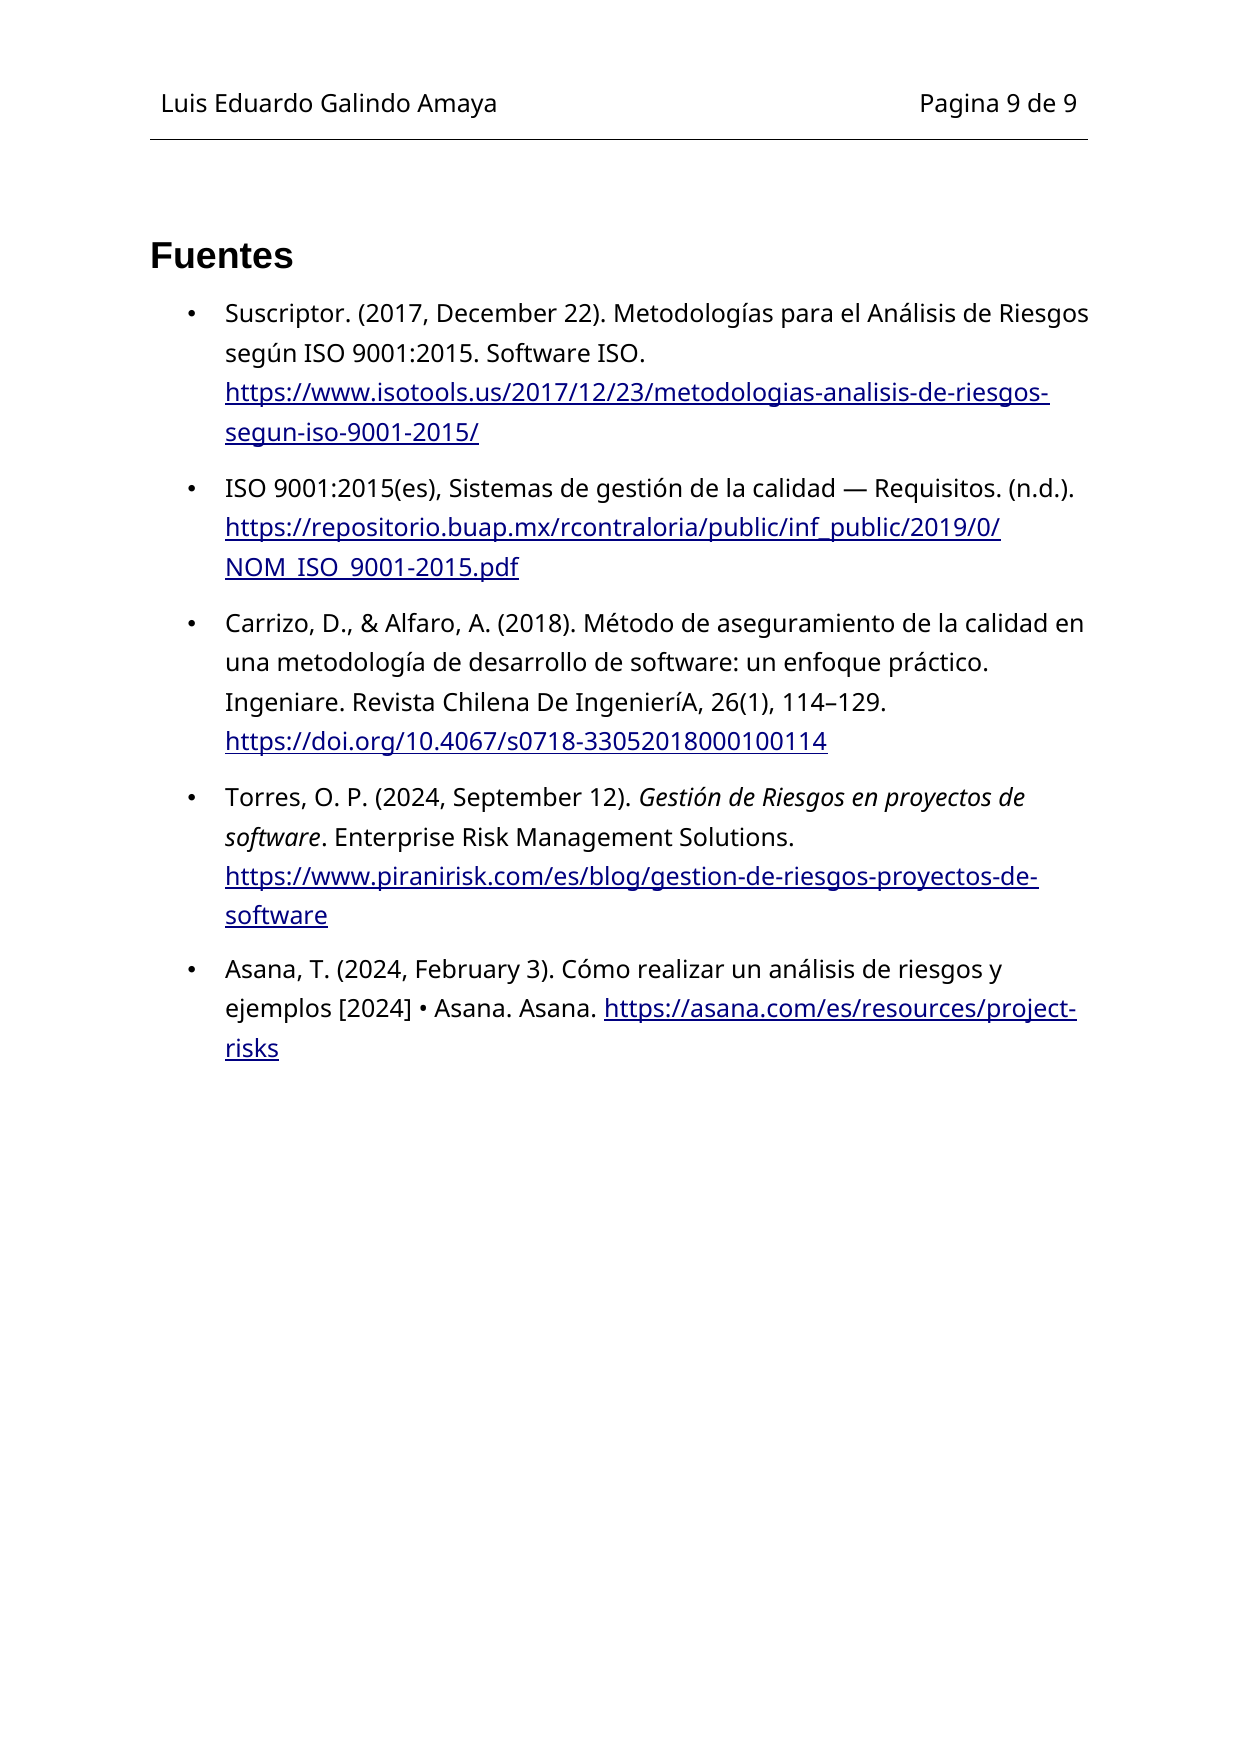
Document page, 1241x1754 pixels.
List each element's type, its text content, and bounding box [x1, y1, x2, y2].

subtitle Fuentes [150, 233, 1090, 276]
list Carrizo, D., & Alfaro, A. (2018). Método de aseguramiento de la calidad en una metodología de desarrollo de software: un enfoque práctico. Ingeniare. Revista Chilena De IngenieríA, 26(1), 114–129. https://doi.org/10.4067/s0718-33052018000100114 [187, 605, 1090, 758]
list Torres, O. P. (2024, September 12). Gestión de Riesgos en proyectos de software. Enterprise Risk Management Solutions. https://www.piranirisk.com/es/blog/gestion-de-riesgos-proyectos-de-software [187, 780, 1090, 932]
list Asana, T. (2024, February 3). Cómo realizar un análisis de riesgos y ejemplos [2024] • Asana. Asana. https://asana.com/es/resources/project-risks [187, 951, 1090, 1064]
list Suscriptor. (2017, December 22). Metodologías para el Análisis de Riesgos según ISO 9001:2015. Software ISO. https://www.isotools.us/2017/12/23/metodologias-analisis-de-riesgos-segun-iso-9001-2015/ [187, 296, 1090, 448]
list ISO 9001:2015(es), Sistemas de gestión de la calidad — Requisitos. (n.d.). https://repositorio.buap.mx/rcontraloria/public/inf_public/2019/0/NOM_ISO_9001-2015.pdf [187, 470, 1090, 583]
